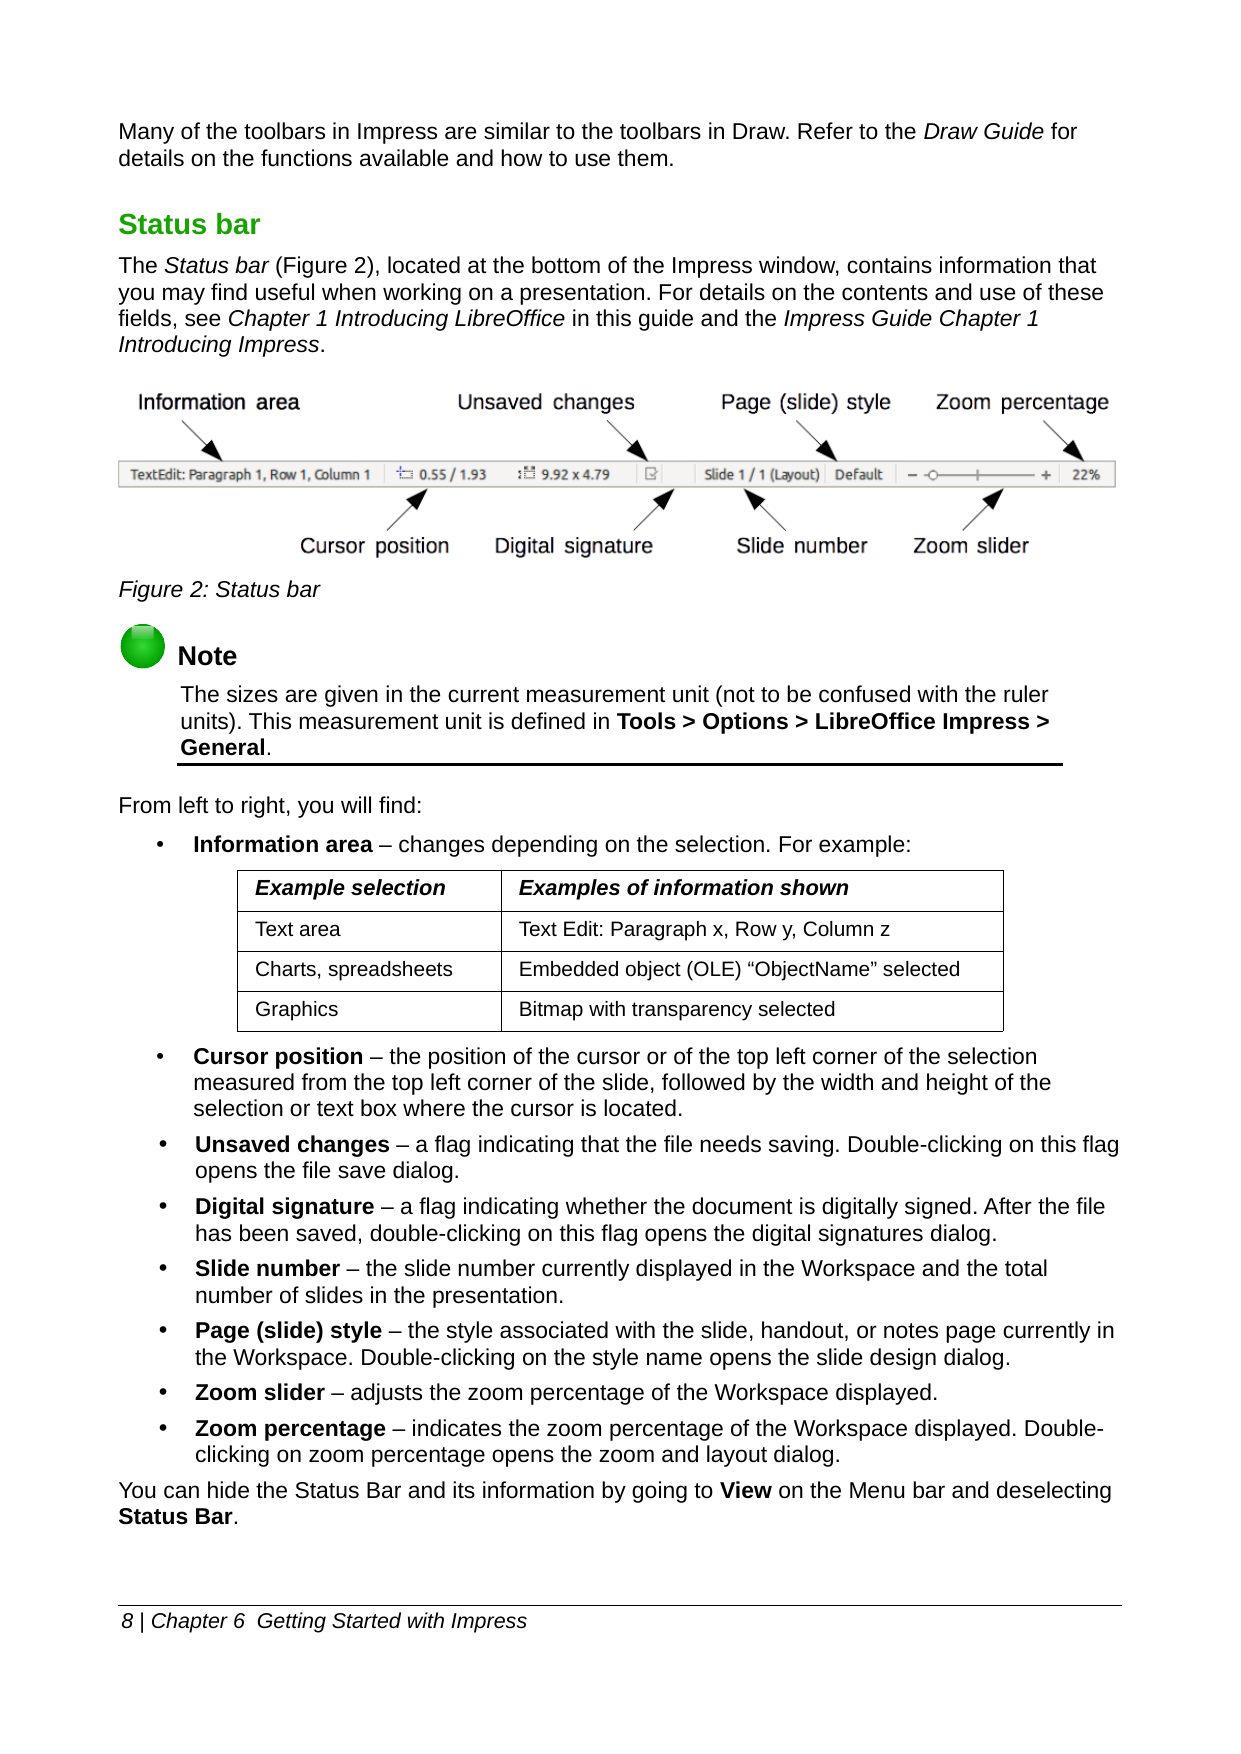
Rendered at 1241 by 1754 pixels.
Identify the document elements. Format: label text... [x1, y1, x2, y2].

list Digital signature – a flag indicating whether the document is digitally signed. After the file has been saved, double-clicking on this flag opens the digital signatures dialog. [156, 1193, 1122, 1246]
subtitle Note [118, 621, 1122, 671]
text Many of the toolbars in Impress are similar to the toolbars in Draw. Refer to the Draw Guide for details on the functions available and how to use them. [118, 118, 1122, 171]
text The sizes are given in the current measurement unit (not to be confused with the ruler units). This measurement unit is defined in Tools > Options > LibreOffice Impress > General. [177, 678, 1063, 763]
list Page (slide) style – the style associated with the slide, handout, or notes page currently in the Workspace. Double-clicking on the style name opens the slide design dialog. [156, 1317, 1122, 1370]
table_cell Graphics [238, 992, 501, 1031]
list Information area – changes depending on the selection. For example: [156, 831, 1122, 858]
list Unsaved changes – a flag indicating that the file needs saving. Double-clicking on this flag opens the file save dialog. [156, 1131, 1122, 1184]
list Zoom percentage – indicates the zoom percentage of the Workspace displayed. Double-clicking on zoom percentage opens the zoom and layout dialog. [156, 1414, 1122, 1468]
list Zoom slider – adjusts the zoom percentage of the Workspace displayed. [156, 1379, 1122, 1406]
table_cell Text area [238, 912, 501, 951]
table_cell Text Edit: Paragraph x, Row y, Column z [502, 912, 1003, 951]
table_header Examples of information shown [502, 871, 1003, 911]
text You can hide the Status Bar and its information by going to View on the Menu bar and deselecting Status Bar. [118, 1477, 1122, 1529]
table_cell Bitmap with transparency selected [502, 992, 1003, 1031]
text Figure 2: Status bar [118, 576, 1122, 602]
subtitle Status bar [118, 207, 1122, 241]
list Cursor position – the position of the cursor or of the top left corner of the selection measured from the top left corner of the slide, followed by the width and height of the selection or text box where the cursor is located. [156, 1043, 1122, 1122]
picture [118, 382, 1123, 564]
table_cell Embedded object (OLE) “ObjectName” selected [502, 952, 1003, 991]
list From left to right, you will find: [118, 792, 1122, 819]
list Slide number – the slide number currently displayed in the Workspace and the total number of slides in the presentation. [156, 1255, 1122, 1308]
text The Status bar (Figure 2), located at the bottom of the Impress window, contains information that you may find useful when working on a presentation. For details on the contents and use of these fields, see Chapter 1 Introducing LibreOffice in this guide and the Impress Guide Chapter 1 Introducing Impress. [118, 252, 1122, 358]
table_header Example selection [238, 871, 501, 911]
table_cell Charts, spreadsheets [238, 952, 501, 991]
